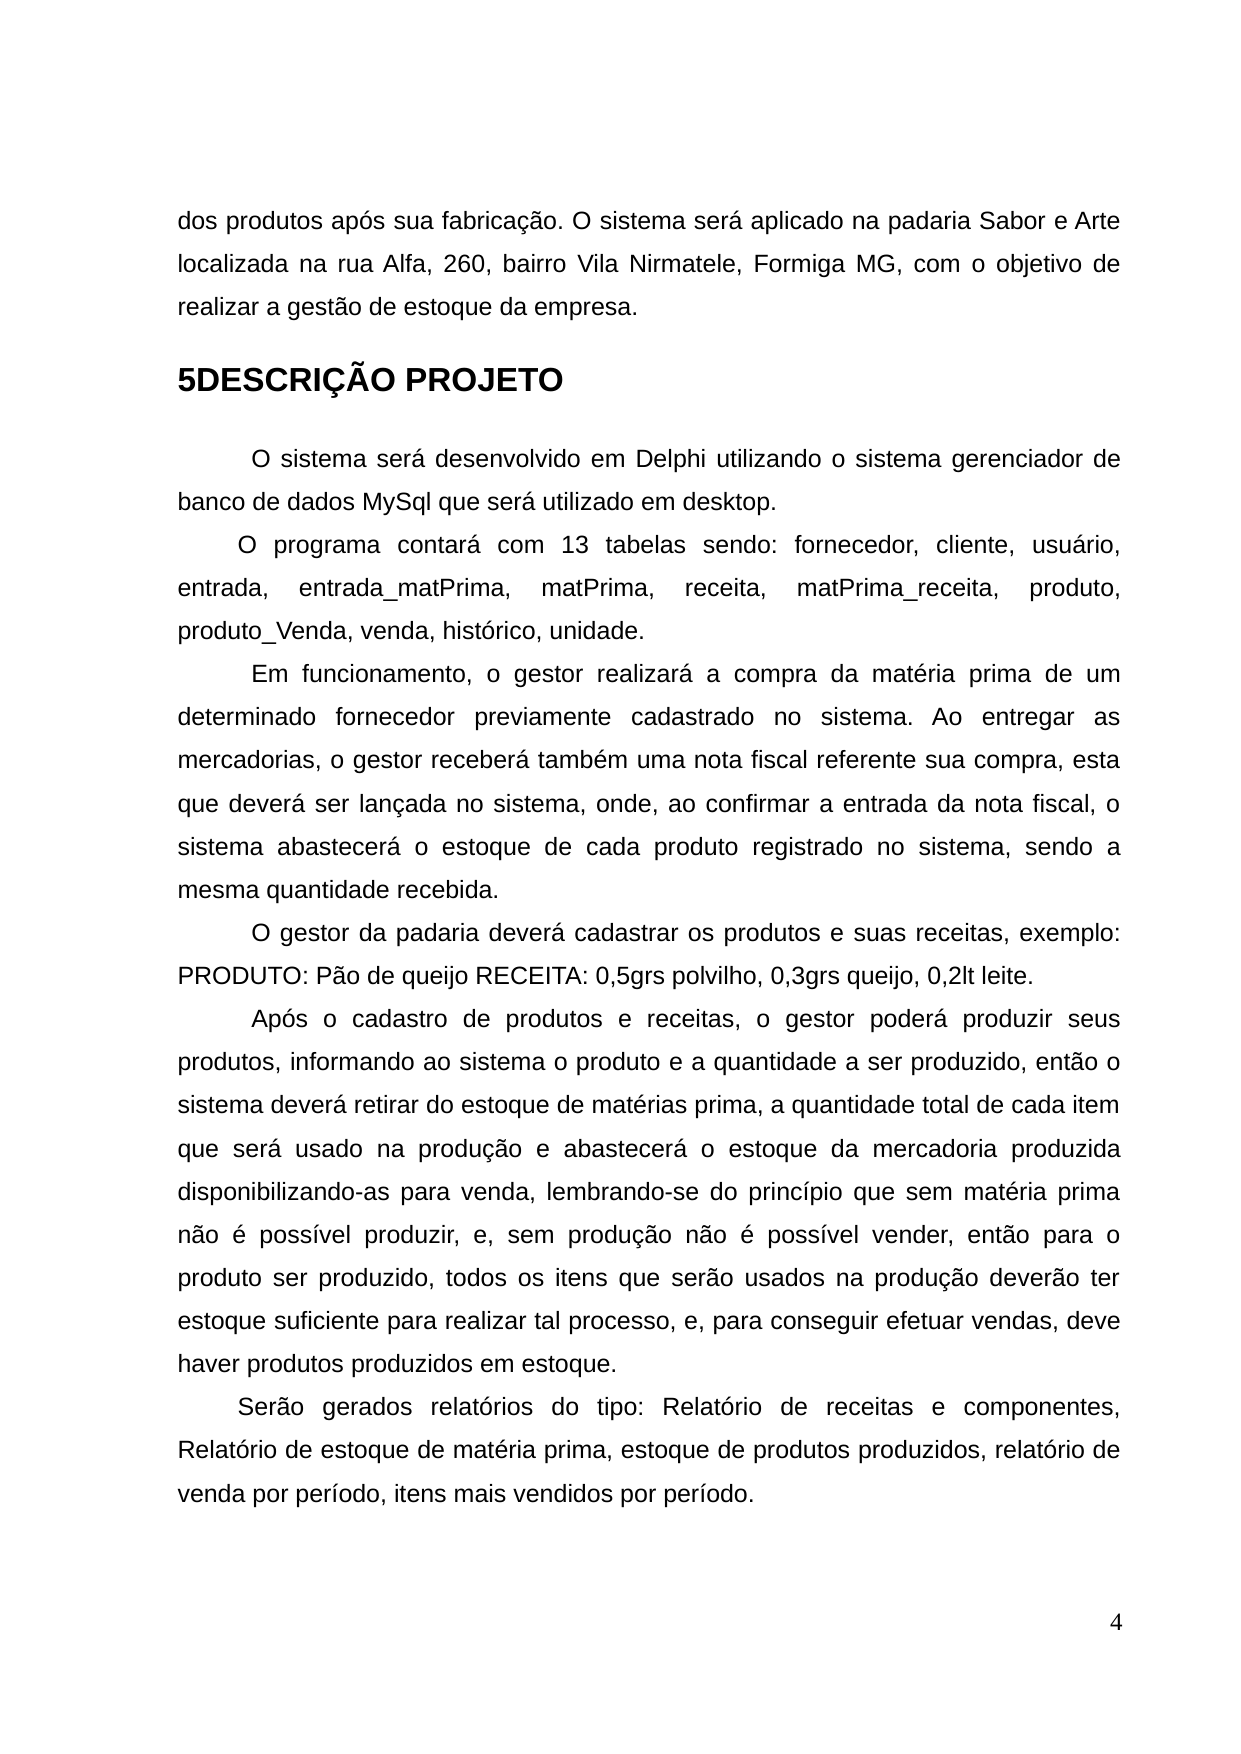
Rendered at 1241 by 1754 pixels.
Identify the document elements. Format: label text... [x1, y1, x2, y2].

text Após o cadastro de produtos e receitas, o gestor poderá produzir seus produtos, informando ao sistema o produto e a quantidade a ser produzido, então o sistema deverá retirar do estoque de matérias prima, a quantidade total de cada item que será usado na produção e abastecerá o estoque da mercadoria produzida disponibilizando-as para venda, lembrando-se do princípio que sem matéria prima não é possível produzir, e, sem produção não é possível vender, então para o produto ser produzido, todos os itens que serão usados na produção deverão ter estoque suficiente para realizar tal processo, e, para conseguir efetuar vendas, deve haver produtos produzidos em estoque. [177, 1004, 1122, 1378]
text dos produtos após sua fabricação. O sistema será aplicado na padaria Sabor e Arte localizada na rua Alfa, 260, bairro Vila Nirmatele, Formiga MG, com o objetivo de realizar a gestão de estoque da empresa. [177, 206, 1122, 321]
text Serão gerados relatórios do tipo: Relatório de receitas e componentes, Relatório de estoque de matéria prima, estoque de produtos produzidos, relatório de venda por período, itens mais vendidos por período. [177, 1392, 1122, 1507]
text O gestor da padaria deverá cadastrar os produtos e suas receitas, exemplo: PRODUTO: Pão de queijo RECEITA: 0,5grs polvilho, 0,3grs queijo, 0,2lt leite. [177, 918, 1122, 990]
text O programa contará com 13 tabelas sendo: fornecedor, cliente, usuário, entrada, entrada_matPrima, matPrima, receita, matPrima_receita, produto, produto_Venda, venda, histórico, unidade. [177, 530, 1122, 645]
text O sistema será desenvolvido em Delphi utilizando o sistema gerenciador de banco de dados MySql que será utilizado em desktop. [177, 443, 1122, 515]
subtitle DESCRIÇÃO PROJETO [177, 360, 1122, 399]
text Em funcionamento, o gestor realizará a compra da matéria prima de um determinado fornecedor previamente cadastrado no sistema. Ao entregar as mercadorias, o gestor receberá também uma nota fiscal referente sua compra, esta que deverá ser lançada no sistema, onde, ao confirmar a entrada da nota fiscal, o sistema abastecerá o estoque de cada produto registrado no sistema, sendo a mesma quantidade recebida. [177, 659, 1122, 903]
